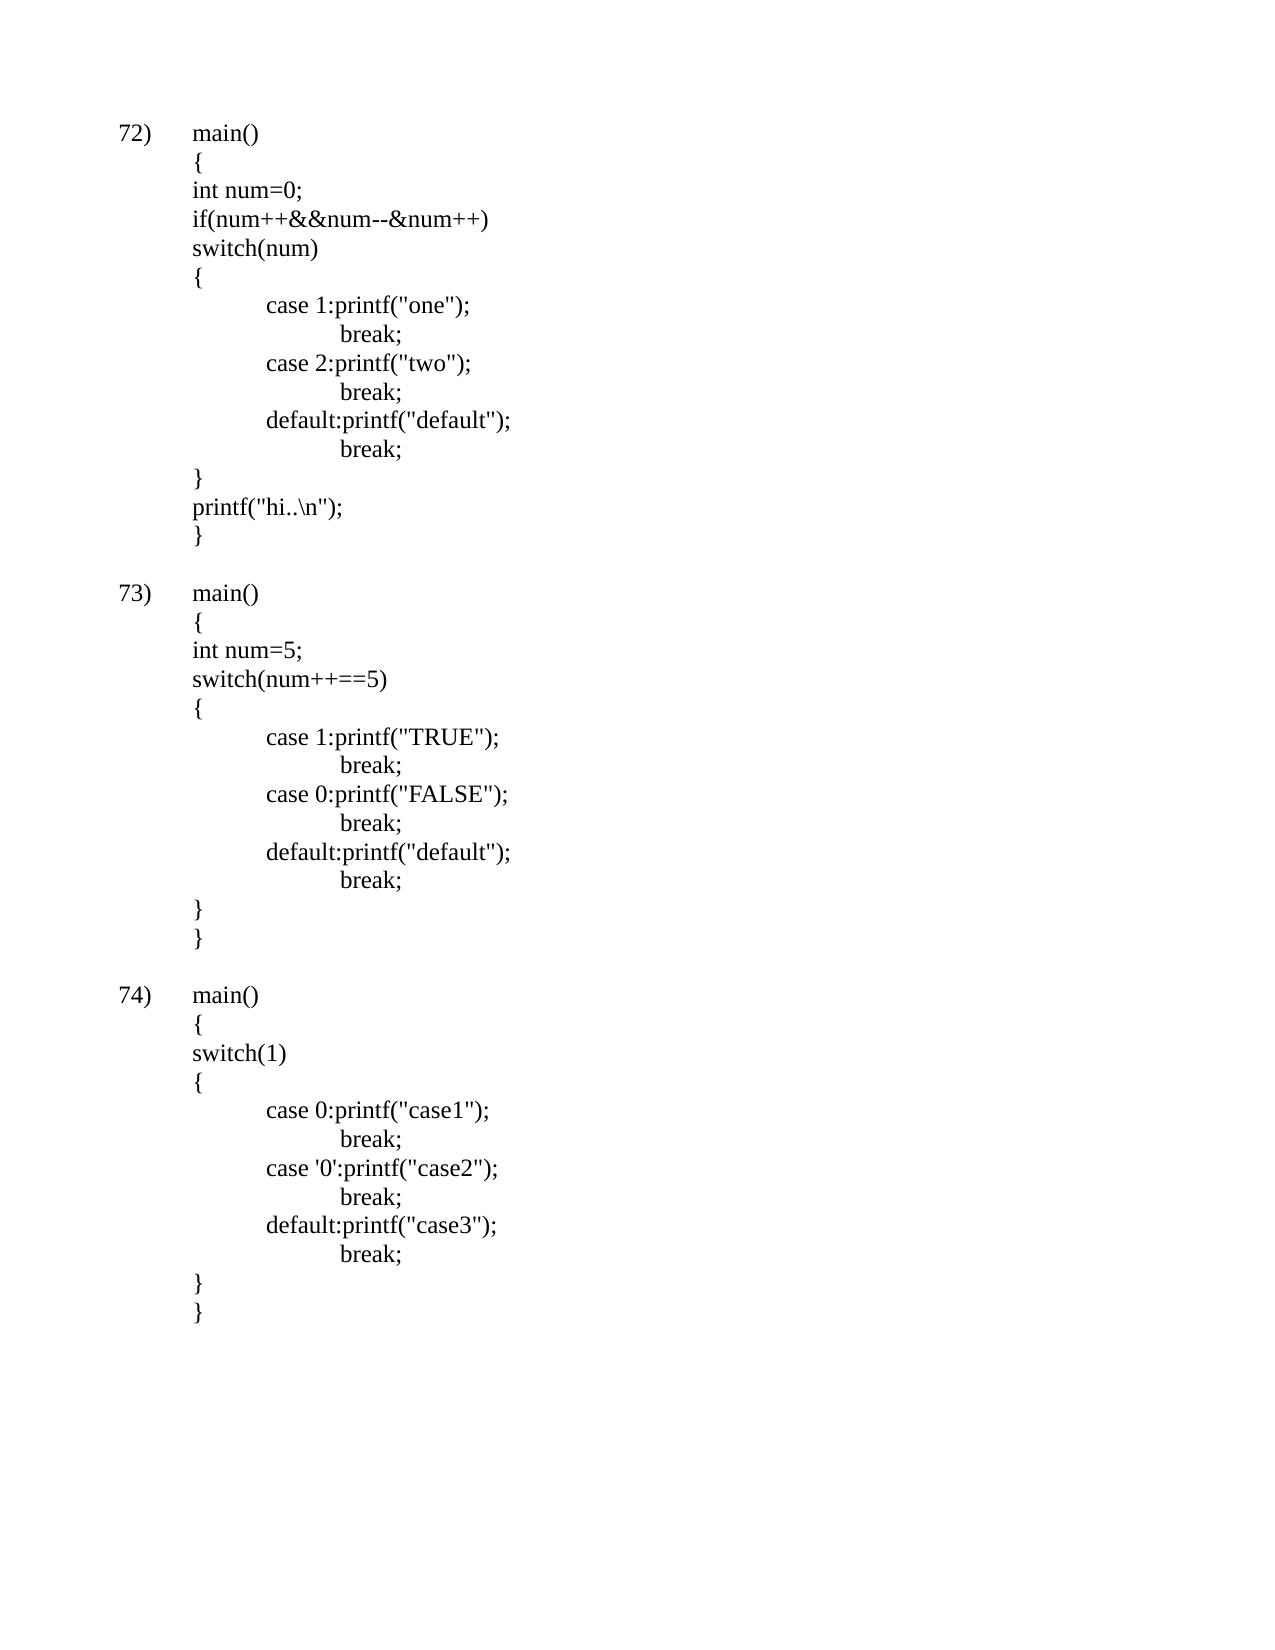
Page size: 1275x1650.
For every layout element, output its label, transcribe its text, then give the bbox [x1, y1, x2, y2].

text { [118, 607, 1157, 636]
text break; [118, 866, 1157, 894]
text break; [118, 319, 1157, 348]
text break; [118, 751, 1157, 779]
text default:printf("default"); [118, 837, 1157, 866]
text } [118, 1297, 1157, 1326]
text switch(1) [118, 1038, 1157, 1067]
text } [118, 521, 1157, 549]
text { [118, 693, 1157, 722]
text break; [118, 1182, 1157, 1211]
text default:printf("case3"); [118, 1211, 1157, 1239]
text if(num++&&num--&num++) [118, 204, 1157, 233]
text default:printf("default"); [118, 406, 1157, 434]
text 73) main() [118, 578, 1157, 607]
text printf("hi..\n"); [118, 492, 1157, 521]
text int num=0; [118, 176, 1157, 204]
text break; [118, 808, 1157, 837]
text switch(num) [118, 233, 1157, 262]
text break; [118, 1124, 1157, 1153]
text case 1:printf("one"); [118, 291, 1157, 319]
text int num=5; [118, 636, 1157, 664]
text case '0':printf("case2"); [118, 1153, 1157, 1182]
text } [118, 463, 1157, 492]
text switch(num++==5) [118, 664, 1157, 693]
text case 0:printf("FALSE"); [118, 779, 1157, 808]
text break; [118, 434, 1157, 463]
text break; [118, 1239, 1157, 1268]
text } [118, 894, 1157, 923]
text } [118, 1268, 1157, 1297]
text { [118, 1009, 1157, 1038]
text 74) main() [118, 981, 1157, 1009]
text 72) main() [118, 118, 1157, 147]
text break; [118, 377, 1157, 406]
text { [118, 1067, 1157, 1096]
text { [118, 147, 1157, 176]
text { [118, 262, 1157, 291]
text case 2:printf("two"); [118, 348, 1157, 377]
text case 0:printf("case1"); [118, 1096, 1157, 1124]
text case 1:printf("TRUE"); [118, 722, 1157, 751]
text } [118, 923, 1157, 952]
